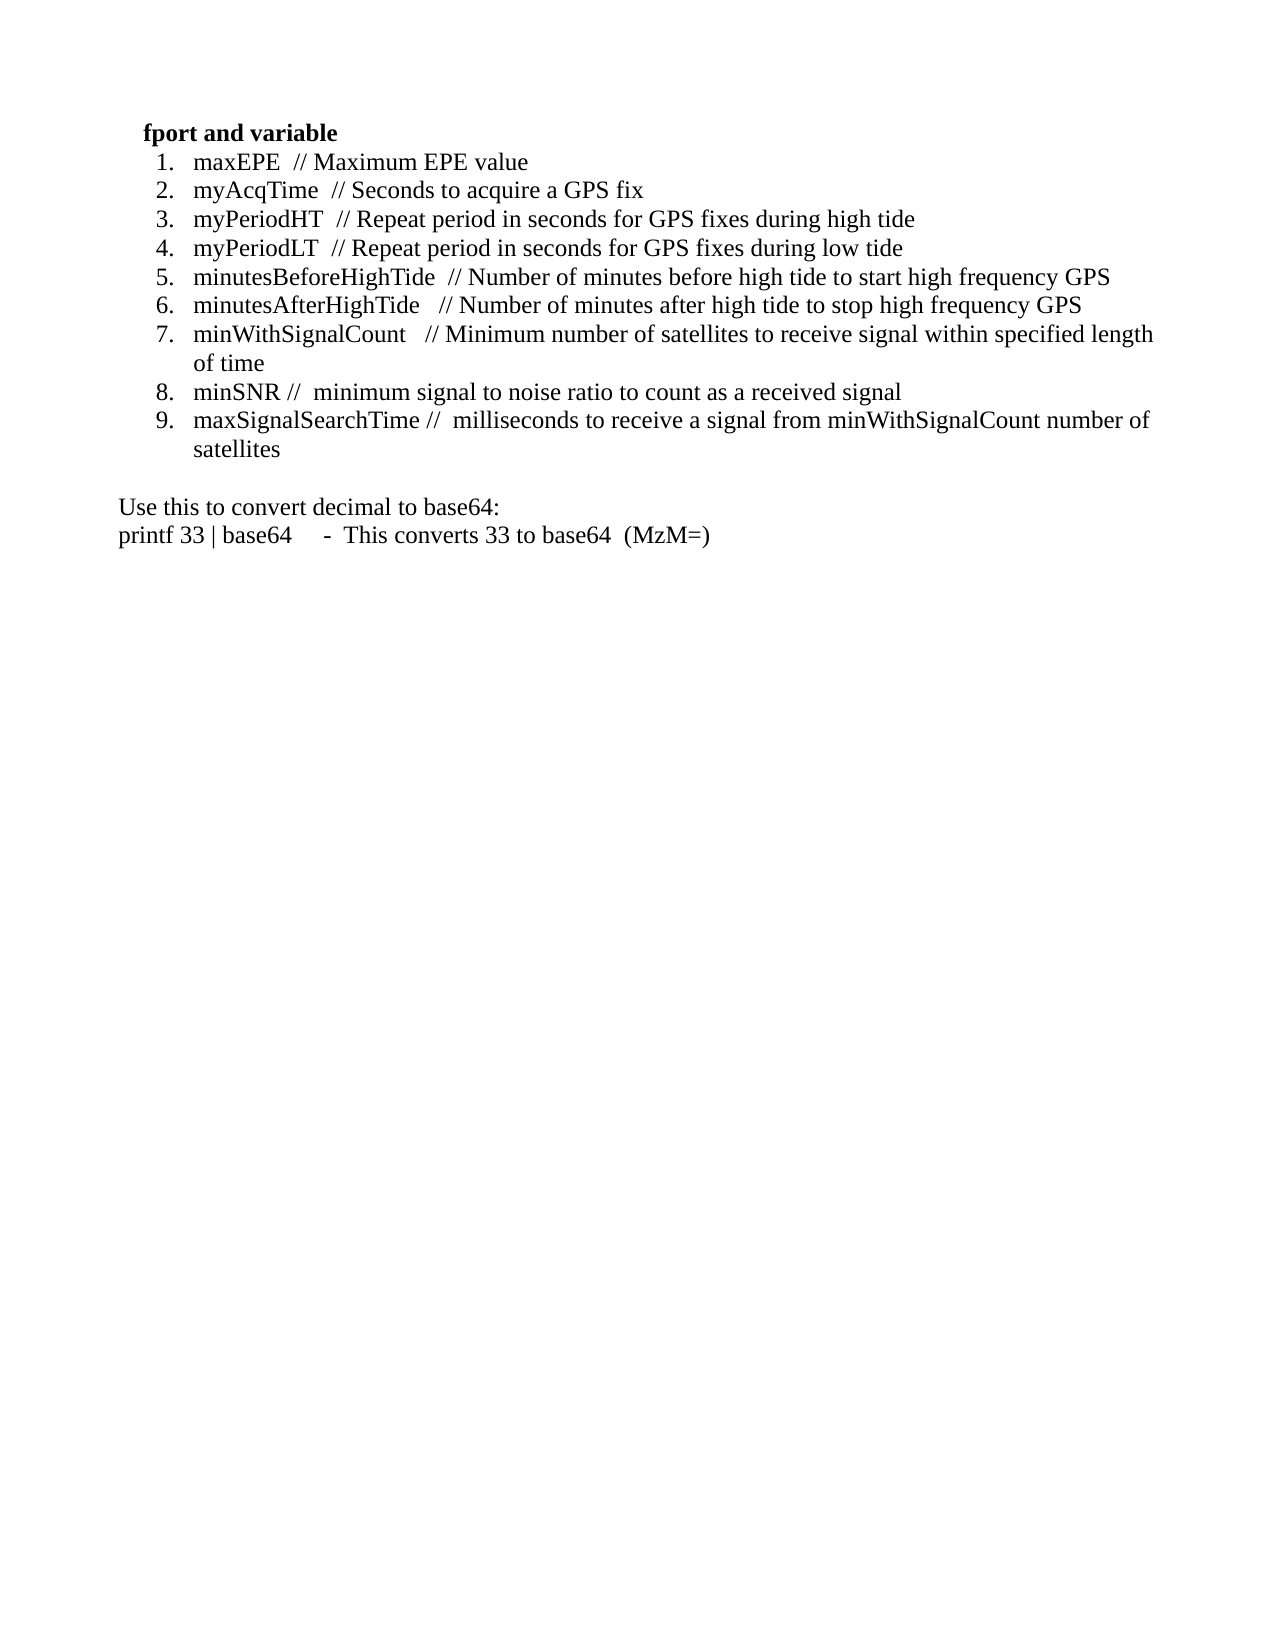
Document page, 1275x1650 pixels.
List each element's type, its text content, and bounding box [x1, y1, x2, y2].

list minutesAfterHighTide // Number of minutes after high tide to stop high frequency GPS [156, 291, 1157, 319]
list myPeriodLT // Repeat period in seconds for GPS fixes during low tide [156, 233, 1157, 262]
list minSNR // minimum signal to noise ratio to count as a received signal [156, 377, 1157, 406]
list minutesBeforeHighTide // Number of minutes before high tide to start high frequency GPS [156, 262, 1157, 291]
list myAcqTime // Seconds to acquire a GPS fix [156, 176, 1157, 204]
list maxEPE // Maximum EPE value [156, 147, 1157, 176]
text fport and variable [118, 118, 1157, 147]
list myPeriodHT // Repeat period in seconds for GPS fixes during high tide [156, 204, 1157, 233]
list minWithSignalCount // Minimum number of satellites to receive signal within specified length of time [156, 319, 1157, 377]
list maxSignalSearchTime // milliseconds to receive a signal from minWithSignalCount number of satellites [156, 406, 1157, 463]
text printf 33 | base64 - This converts 33 to base64 (MzM=) [118, 521, 1157, 549]
text Use this to convert decimal to base64: [118, 492, 1157, 521]
